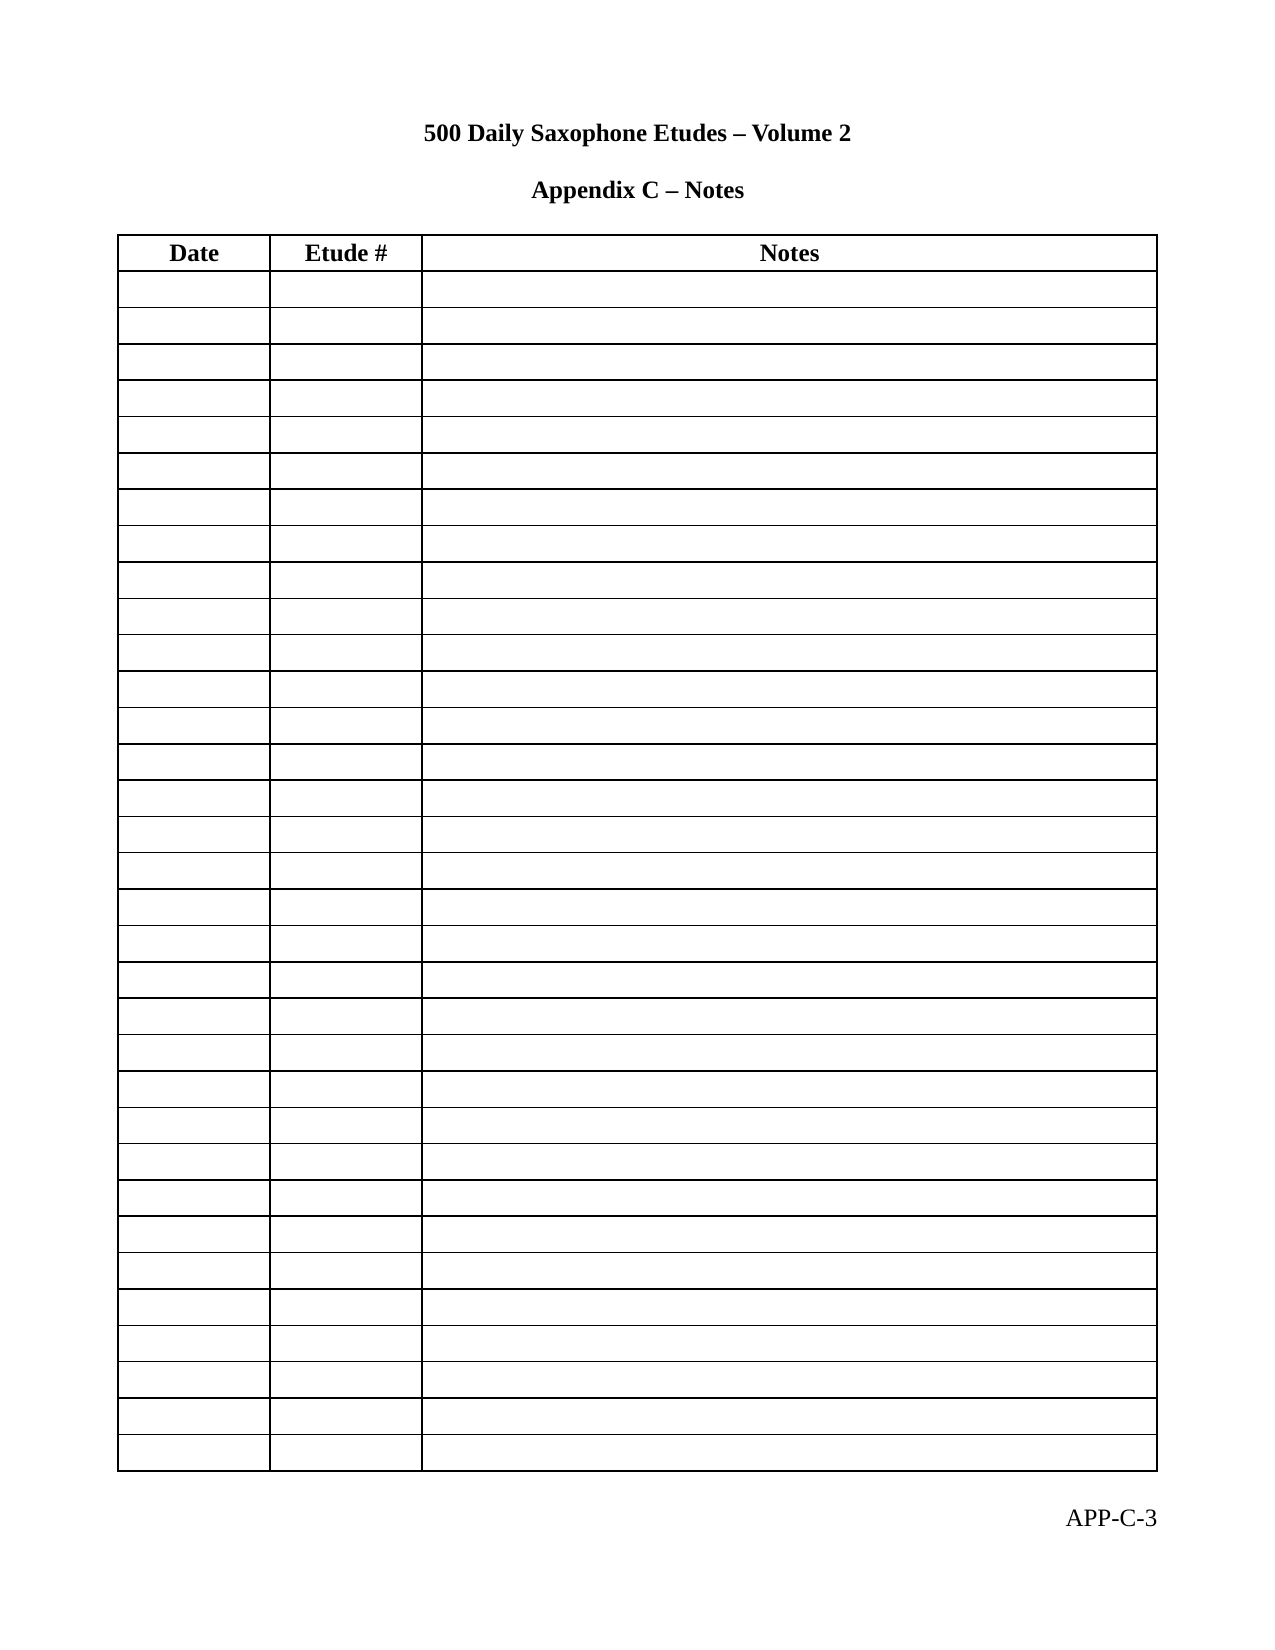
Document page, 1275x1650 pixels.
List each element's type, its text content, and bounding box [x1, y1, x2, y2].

table_cell [271, 781, 421, 816]
table_cell [271, 708, 421, 743]
table_cell [271, 417, 421, 452]
table_cell [423, 1435, 1156, 1470]
table_cell [271, 1253, 421, 1288]
table_cell [119, 599, 269, 634]
table_cell [119, 1435, 269, 1470]
table_cell [423, 963, 1156, 997]
table_cell [119, 1181, 269, 1215]
table_cell [119, 417, 269, 452]
table_cell [119, 1253, 269, 1288]
table_cell [423, 1035, 1156, 1070]
table_cell [119, 853, 269, 888]
table_cell [271, 599, 421, 634]
table_cell [271, 454, 421, 488]
table_cell [423, 417, 1156, 452]
table_cell [423, 1253, 1156, 1288]
table_cell [423, 635, 1156, 670]
table_cell [119, 781, 269, 816]
table_cell [271, 1217, 421, 1252]
table_cell [119, 526, 269, 561]
table_cell [271, 853, 421, 888]
table_header Date [119, 236, 269, 270]
table_cell [423, 490, 1156, 525]
table_cell [271, 1326, 421, 1361]
table_cell [423, 708, 1156, 743]
table_cell [119, 345, 269, 379]
table_cell [119, 308, 269, 343]
table_cell [271, 1181, 421, 1215]
table_cell [271, 635, 421, 670]
table_cell [119, 1072, 269, 1106]
table_header Notes [423, 236, 1156, 270]
table_cell [271, 563, 421, 597]
table_cell [119, 1326, 269, 1361]
table_cell [423, 345, 1156, 379]
table_cell [271, 890, 421, 924]
table_cell [119, 708, 269, 743]
table_cell [423, 1217, 1156, 1252]
table_cell [423, 1144, 1156, 1179]
table_cell [423, 1290, 1156, 1324]
table_cell [119, 890, 269, 924]
table_cell [423, 1362, 1156, 1397]
table_cell [119, 563, 269, 597]
table_cell [423, 1181, 1156, 1215]
table_cell [119, 817, 269, 852]
table_cell [423, 454, 1156, 488]
table_cell [119, 999, 269, 1034]
table_cell [423, 672, 1156, 706]
table_cell [271, 817, 421, 852]
table_cell [423, 890, 1156, 924]
table_cell [271, 1035, 421, 1070]
table_cell [271, 745, 421, 779]
table_cell [271, 1108, 421, 1143]
table_cell [119, 381, 269, 416]
table_cell [423, 1108, 1156, 1143]
table_cell [271, 1144, 421, 1179]
table_cell [423, 1326, 1156, 1361]
table_cell [119, 1217, 269, 1252]
table_cell [119, 1108, 269, 1143]
table_cell [119, 635, 269, 670]
table_cell [423, 853, 1156, 888]
table_cell [423, 563, 1156, 597]
table_cell [119, 1399, 269, 1433]
table_cell [119, 490, 269, 525]
table_cell [423, 526, 1156, 561]
table_cell [271, 999, 421, 1034]
table_cell [271, 926, 421, 961]
table_cell [271, 1399, 421, 1433]
table_cell [271, 963, 421, 997]
table_cell [119, 454, 269, 488]
table_cell [423, 781, 1156, 816]
table_cell [271, 381, 421, 416]
table_cell [423, 1399, 1156, 1433]
table_cell [119, 1290, 269, 1324]
table_header Etude # [271, 236, 421, 270]
table_cell [271, 672, 421, 706]
table_cell [271, 1072, 421, 1106]
table_cell [423, 817, 1156, 852]
table_cell [271, 272, 421, 307]
table_cell [423, 999, 1156, 1034]
table_cell [271, 490, 421, 525]
table_cell [119, 272, 269, 307]
table_cell [423, 745, 1156, 779]
table_cell [119, 745, 269, 779]
table_cell [423, 381, 1156, 416]
table_cell [423, 272, 1156, 307]
table_cell [271, 1290, 421, 1324]
table_cell [271, 345, 421, 379]
table_cell [423, 1072, 1156, 1106]
table_cell [423, 308, 1156, 343]
table_cell [119, 1144, 269, 1179]
table_cell [271, 1362, 421, 1397]
table_cell [119, 1362, 269, 1397]
table_cell [423, 926, 1156, 961]
table_cell [119, 672, 269, 706]
table_cell [119, 1035, 269, 1070]
table_cell [271, 526, 421, 561]
table_cell [119, 963, 269, 997]
table_cell [271, 1435, 421, 1470]
table_cell [271, 308, 421, 343]
table_cell [119, 926, 269, 961]
table_cell [423, 599, 1156, 634]
